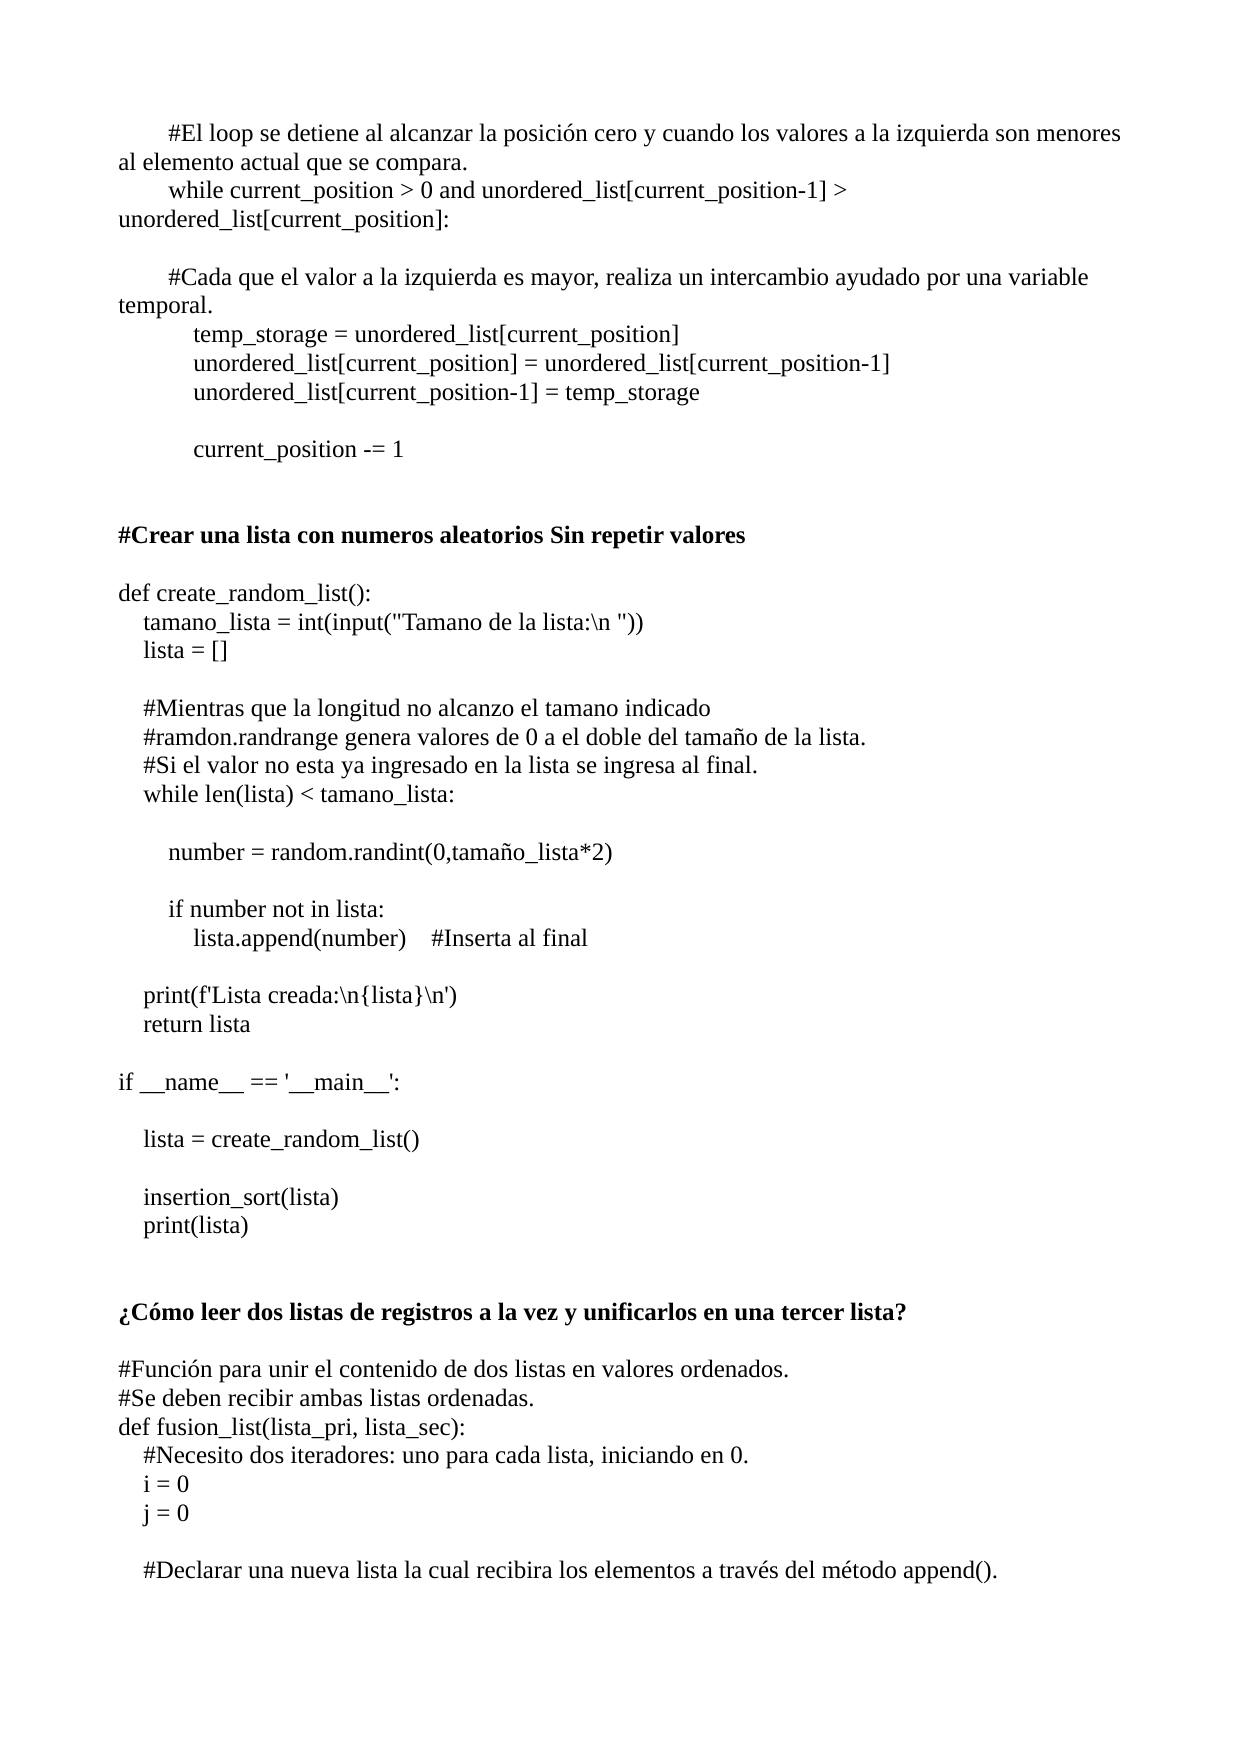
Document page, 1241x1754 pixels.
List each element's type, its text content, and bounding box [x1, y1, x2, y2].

text def create_random_list(): [118, 578, 1122, 607]
text #Crear una lista con numeros aleatorios Sin repetir valores [118, 521, 1122, 549]
text lista = [] [118, 636, 1122, 664]
text unordered_list[current_position] = unordered_list[current_position-1] [118, 348, 1122, 377]
text while current_position > 0 and unordered_list[current_position-1] > unordered_list[current_position]: [118, 176, 1122, 233]
text #El loop se detiene al alcanzar la posición cero y cuando los valores a la izquierda son menores al elemento actual que se compara. [118, 118, 1122, 176]
text if __name__ == '__main__': [118, 1067, 1122, 1096]
text if number not in lista: [118, 894, 1122, 923]
text temp_storage = unordered_list[current_position] [118, 319, 1122, 348]
text #Mientras que la longitud no alcanzo el tamano indicado [118, 693, 1122, 722]
text i = 0 [118, 1469, 1122, 1498]
text ¿Cómo leer dos listas de registros a la vez y unificarlos en una tercer lista? [118, 1297, 1122, 1326]
text #Si el valor no esta ya ingresado en la lista se ingresa al final. [118, 751, 1122, 779]
text return lista [118, 1009, 1122, 1038]
text lista.append(number) #Inserta al final [118, 923, 1122, 952]
text lista = create_random_list() [118, 1124, 1122, 1153]
text #Declarar una nueva lista la cual recibira los elementos a través del método append(). [118, 1556, 1122, 1584]
text #Función para unir el contenido de dos listas en valores ordenados. [118, 1354, 1122, 1383]
text #ramdon.randrange genera valores de 0 a el doble del tamaño de la lista. [118, 722, 1122, 751]
text unordered_list[current_position-1] = temp_storage [118, 377, 1122, 406]
text print(f'Lista creada:\n{lista}\n') [118, 981, 1122, 1009]
text print(lista) [118, 1211, 1122, 1239]
text while len(lista) < tamano_lista: [118, 779, 1122, 808]
text j = 0 [118, 1498, 1122, 1527]
text #Cada que el valor a la izquierda es mayor, realiza un intercambio ayudado por una variable temporal. [118, 262, 1122, 319]
text #Se deben recibir ambas listas ordenadas. [118, 1383, 1122, 1412]
text tamano_lista = int(input("Tamano de la lista:\n ")) [118, 607, 1122, 636]
text insertion_sort(lista) [118, 1182, 1122, 1211]
text number = random.randint(0,tamaño_lista*2) [118, 837, 1122, 866]
text def fusion_list(lista_pri, lista_sec): [118, 1412, 1122, 1441]
text current_position -= 1 [118, 434, 1122, 463]
text #Necesito dos iteradores: uno para cada lista, iniciando en 0. [118, 1441, 1122, 1469]
